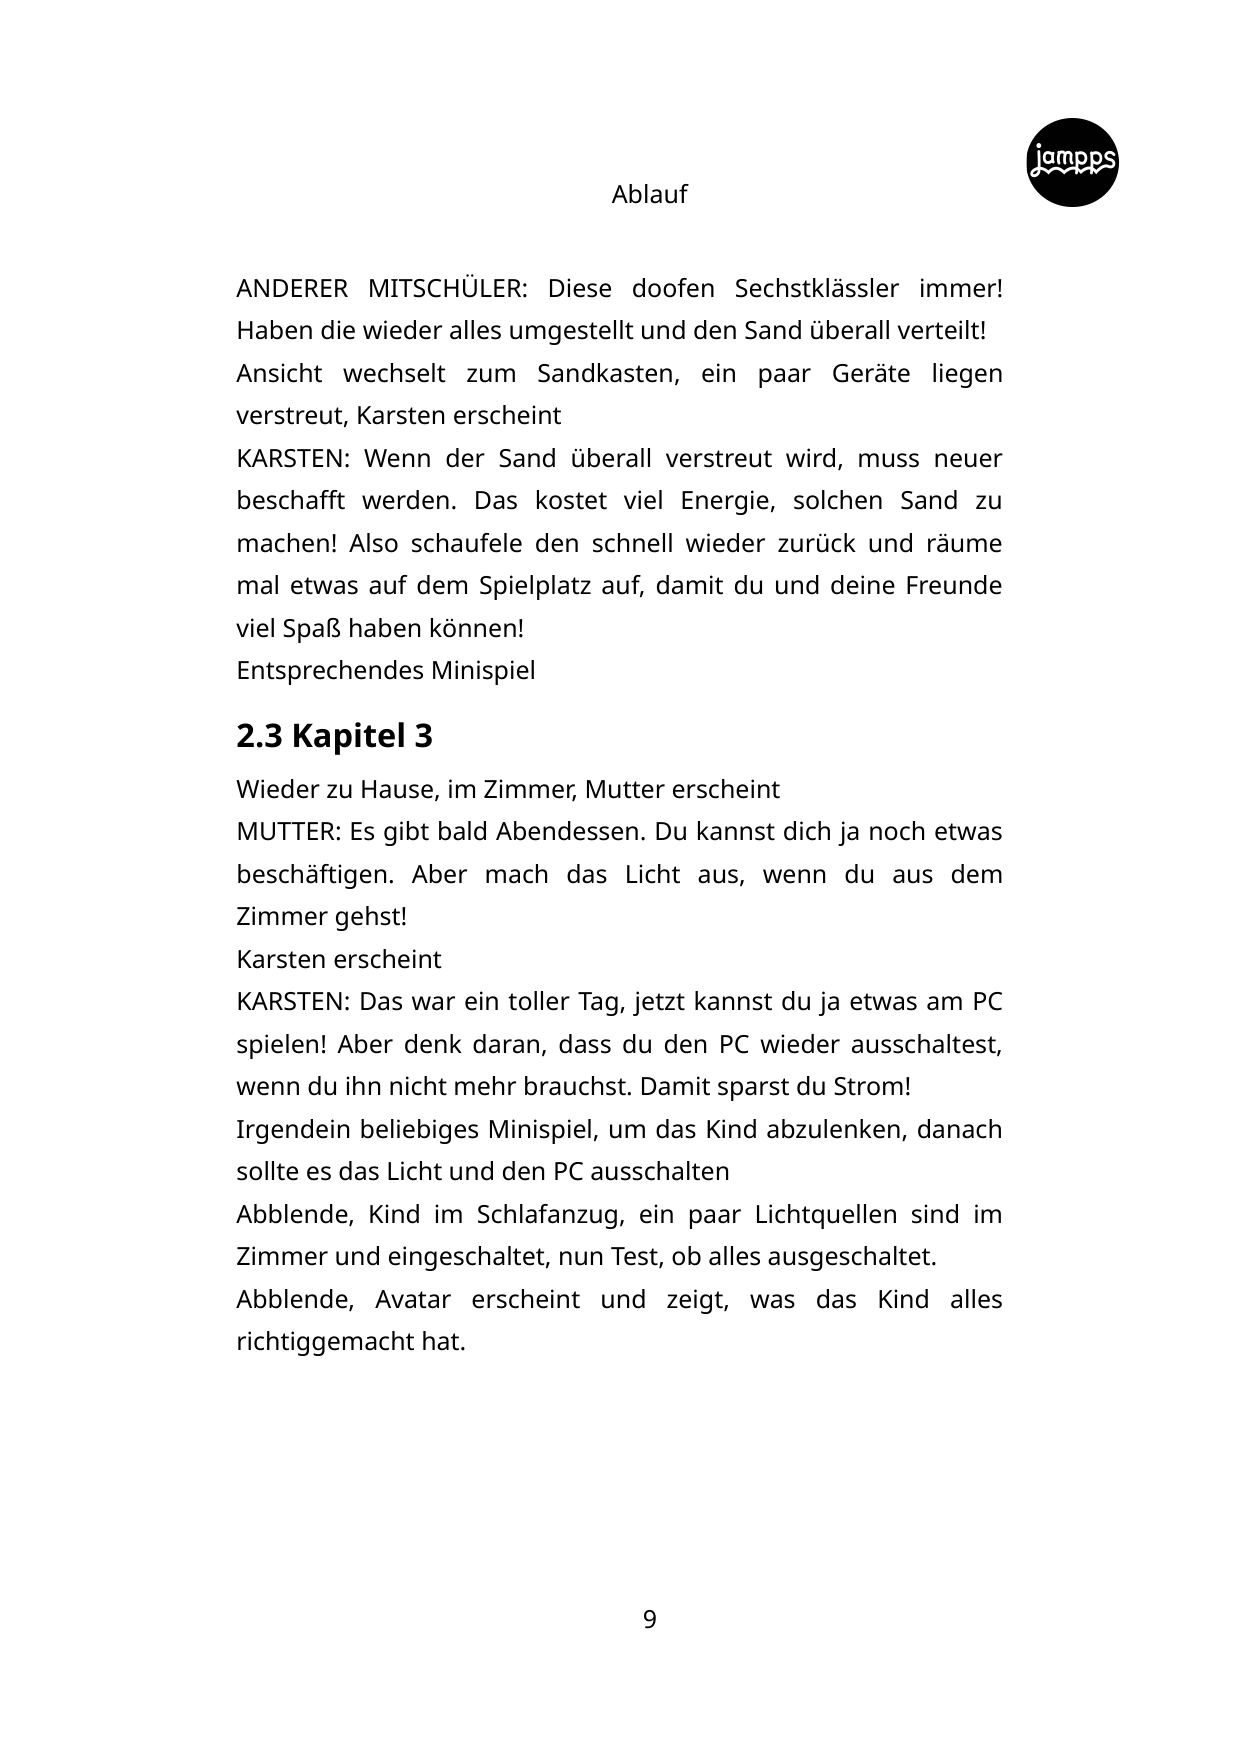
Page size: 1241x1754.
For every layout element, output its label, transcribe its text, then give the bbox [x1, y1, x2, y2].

text KARSTEN: Wenn der Sand überall verstreut wird, muss neuer beschafft werden. Das kostet viel Energie, solchen Sand zu machen! Also schaufele den schnell wieder zurück und räume mal etwas auf dem Spielplatz auf, damit du und deine Freunde viel Spaß haben können! [236, 440, 1004, 644]
text KARSTEN: Das war ein toller Tag, jetzt kannst du ja etwas am PC spielen! Aber denk daran, dass du den PC wieder ausschaltest, wenn du ihn nicht mehr brauchst. Damit sparst du Strom! [236, 984, 1004, 1103]
text Abblende, Kind im Schlafanzug, ein paar Lichtquellen sind im Zimmer und eingeschaltet, nun Test, ob alles ausgeschaltet. [236, 1196, 1004, 1273]
text Irgendein beliebiges Minispiel, um das Kind abzulenken, danach sollte es das Licht und den PC ausschalten [236, 1111, 1004, 1188]
picture [1026, 118, 1119, 207]
text Abblende, Avatar erscheint und zeigt, was das Kind alles richtiggemacht hat. [236, 1281, 1004, 1358]
subtitle Kapitel 3 [236, 713, 1004, 757]
text ANDERER MITSCHÜLER: Diese doofen Sechstklässler immer! Haben die wieder alles umgestellt und den Sand überall verteilt! [236, 270, 1004, 347]
text Ansicht wechselt zum Sandkasten, ein paar Geräte liegen verstreut, Karsten erscheint [236, 355, 1004, 432]
text Karsten erscheint [236, 941, 1004, 975]
text MUTTER: Es gibt bald Abendessen. Du kannst dich ja noch etwas beschäftigen. Aber mach das Licht aus, wenn du aus dem Zimmer gehst! [236, 814, 1004, 933]
text Entsprechendes Minispiel [236, 653, 1004, 687]
text Wieder zu Hause, im Zimmer, Mutter erscheint [236, 771, 1004, 805]
